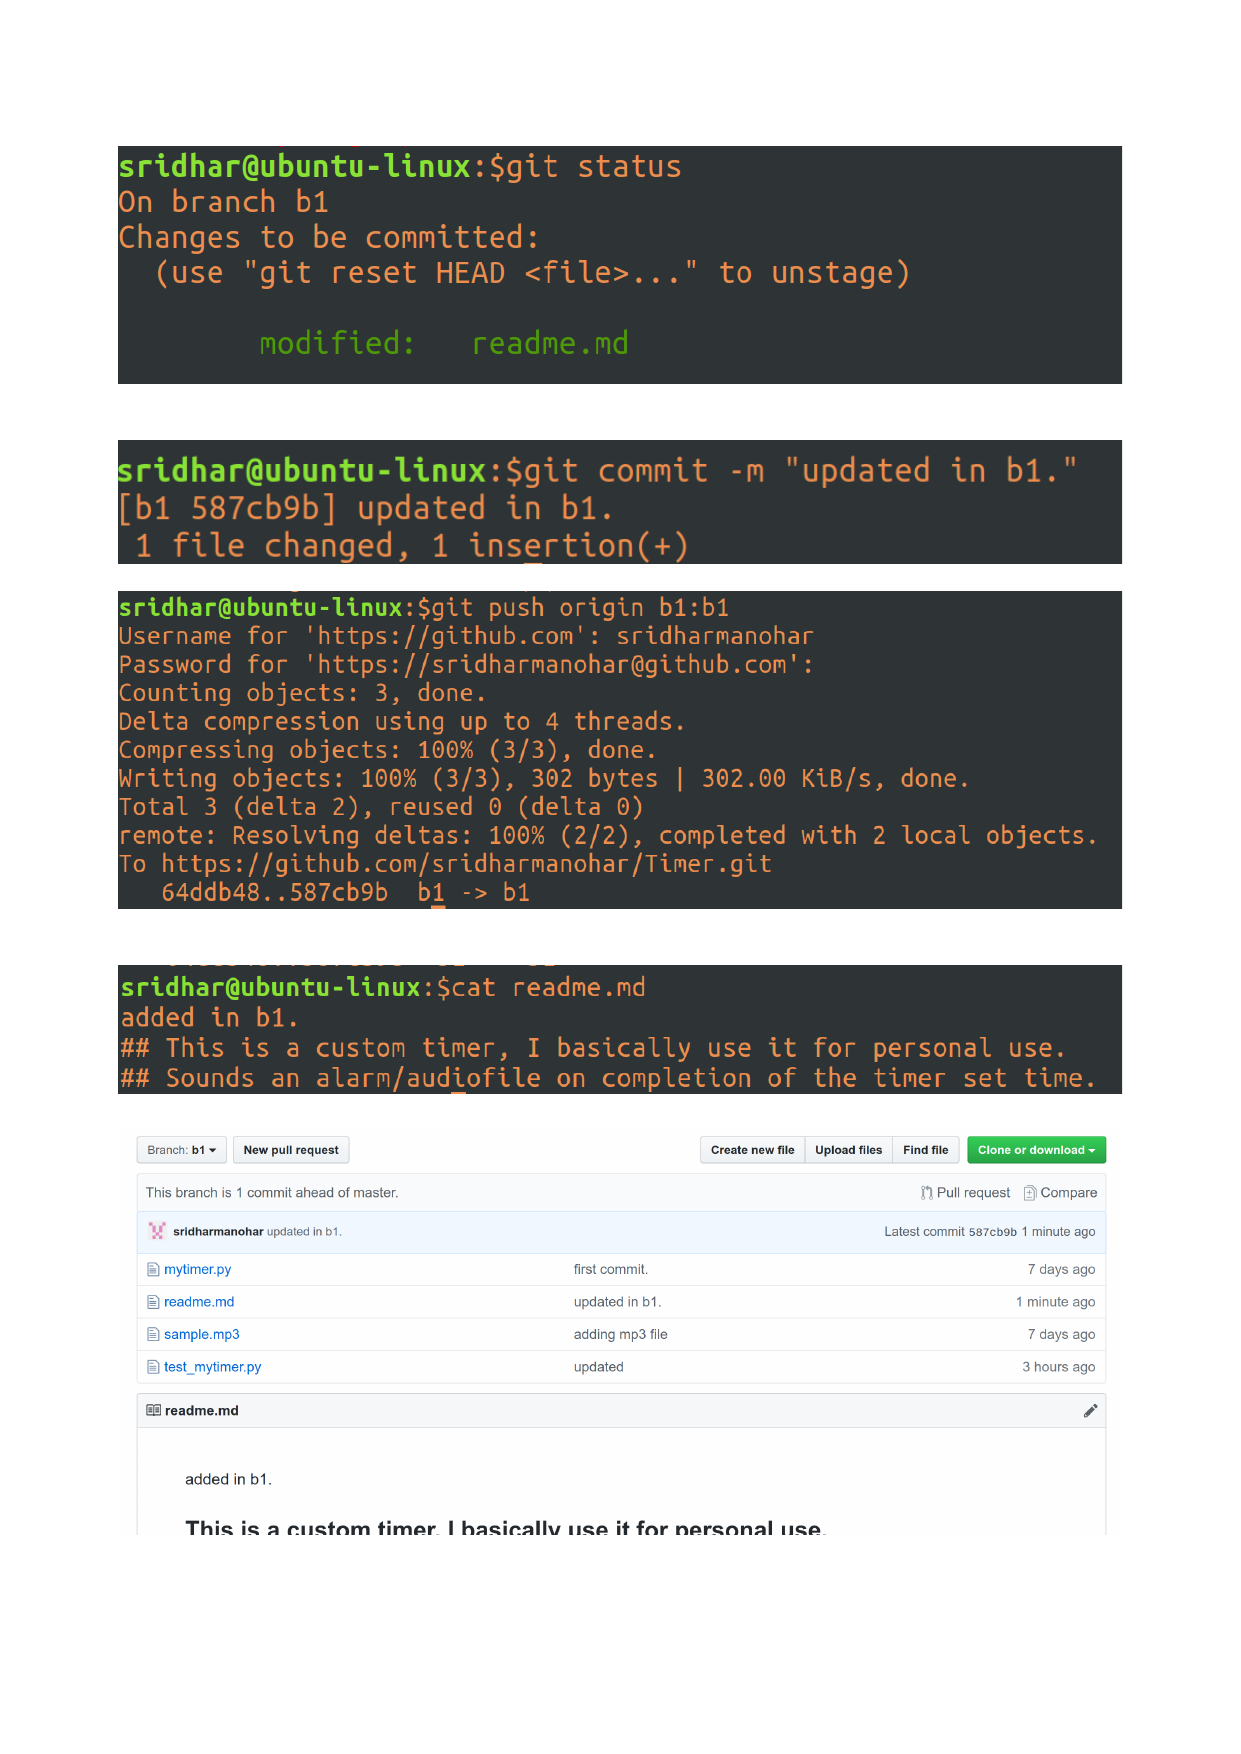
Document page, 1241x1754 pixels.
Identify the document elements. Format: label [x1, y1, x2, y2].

picture [118, 591, 1123, 909]
picture [118, 1122, 1123, 1535]
picture [118, 146, 1123, 384]
picture [118, 965, 1123, 1094]
picture [118, 440, 1123, 564]
